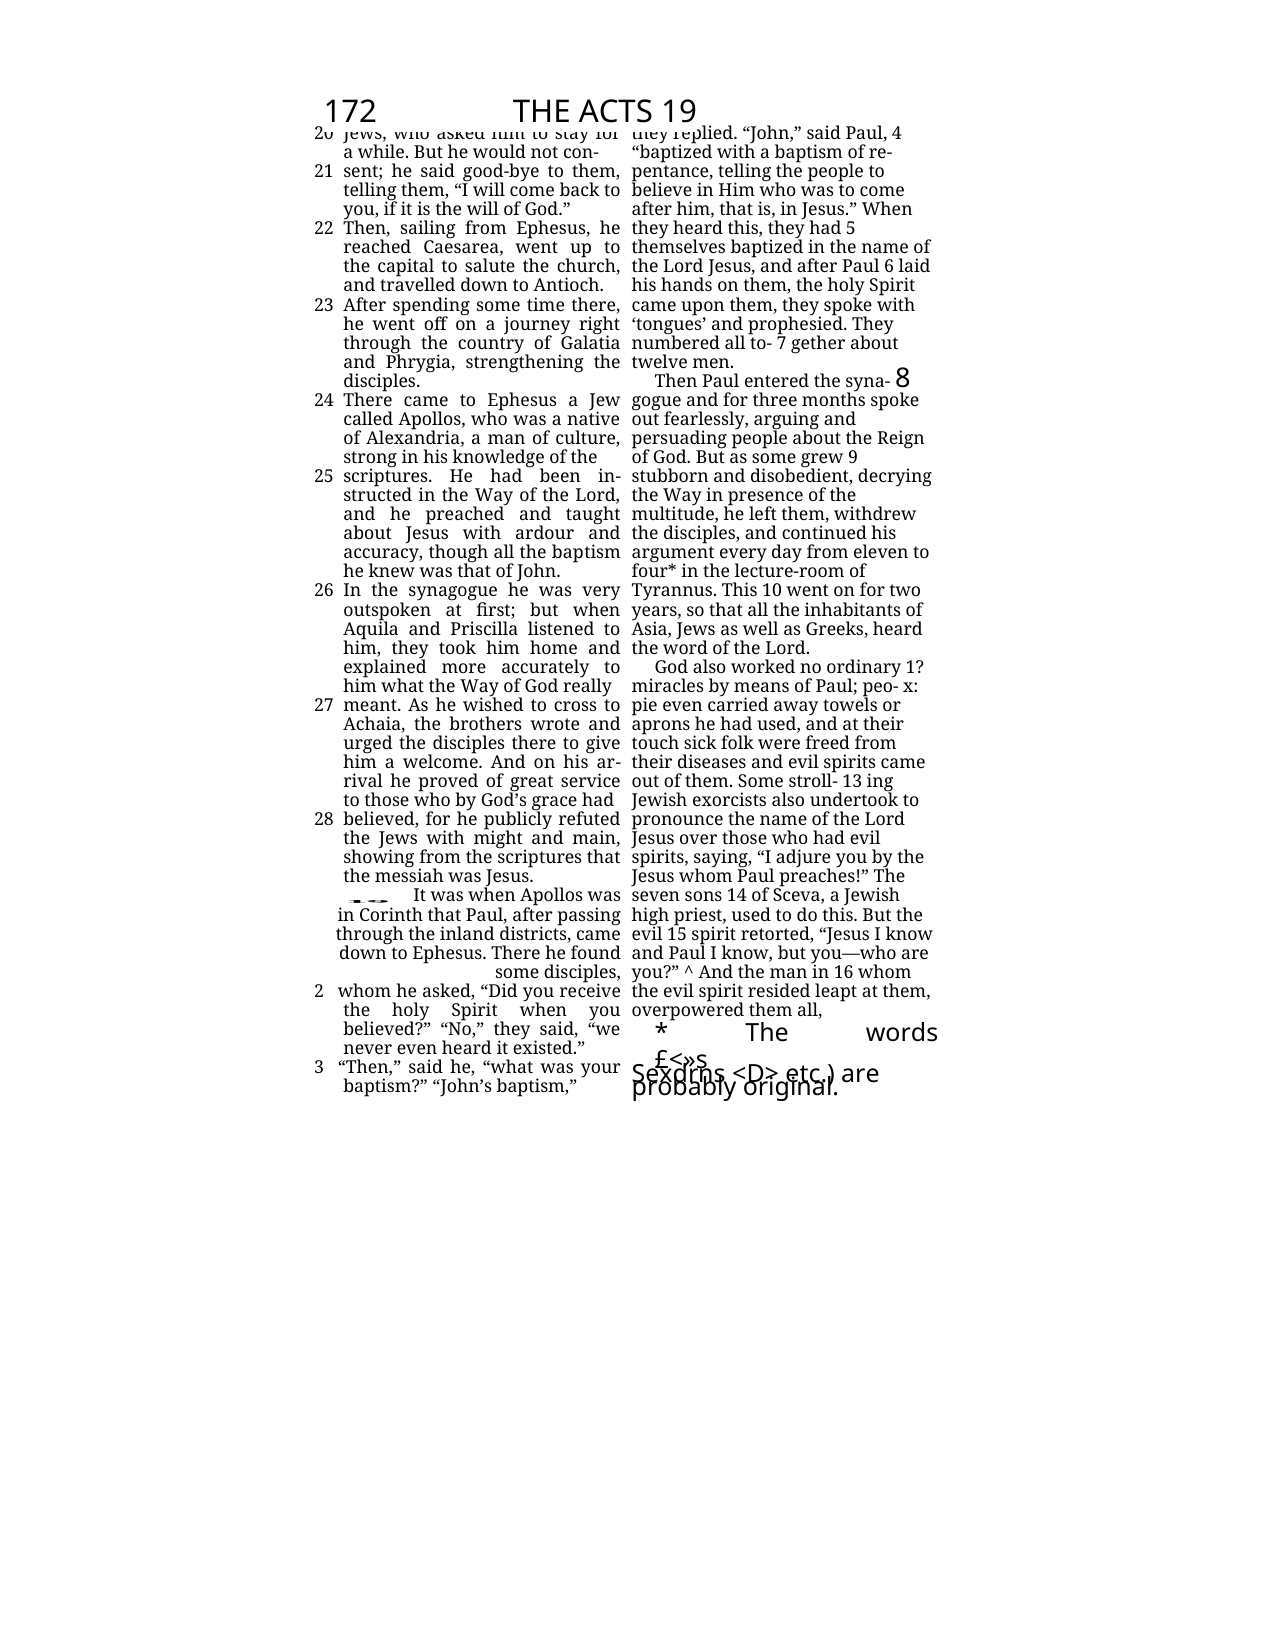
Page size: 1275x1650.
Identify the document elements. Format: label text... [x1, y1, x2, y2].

list There came to Ephesus a Jew called Apollos, who was a native of Alexandria, a man of culture, strong in his knowledge of the [314, 391, 621, 467]
list believed, for he publicly refuted the Jews with might and main, showing from the scriptures that the messiah was Jesus. [314, 810, 621, 887]
text they replied. “John,” said Paul, 4 “baptized with a baptism of re­pentance, telling the people to believe in Him who was to come after him, that is, in Jesus.” When they heard this, they had 5 themselves baptized in the name of the Lord Jesus, and after Paul 6 laid his hands on them, the holy Spirit came upon them, they spoke with ‘tongues’ and prophe­sied. They numbered all to- 7 gether about twelve men. [631, 124, 938, 372]
text God also worked no ordinary 1? miracles by means of Paul; peo- x: pie even carried away towels or aprons he had used, and at their touch sick folk were freed from their diseases and evil spirits came out of them. Some stroll- 13 ing Jewish exorcists also under­took to pronounce the name of the Lord Jesus over those who had evil spirits, saying, “I ad­jure you by the Jesus whom Paul preaches!” The seven sons 14 of Sceva, a Jewish high priest, used to do this. But the evil 15 spirit retorted, “Jesus I know and Paul I know, but you—who are you?” ^ And the man in 16 whom the evil spirit resided leapt at them, overpowered them all, [631, 658, 938, 1020]
list sent; he said good-bye to them, telling them, “I will come back to you, if it is the will of God.” [314, 162, 621, 219]
text It was when Apollos was in Corinth that Paul, after passing through the inland dis­tricts, came down to Ephesus. There he found some disciples, [314, 887, 621, 982]
list whom he asked, “Did you re­ceive the holy Spirit when you believed?” “No,” they said, “we never even heard it existed.” [314, 982, 621, 1058]
list “Then,” said he, “what was your baptism?” “John’s baptism,” [314, 1058, 621, 1096]
list In the synagogue he was very outspoken at first; but when Aquila and Priscilla listened to him, they took him home and explained more accurately to him what the Way of God really [314, 582, 621, 696]
text * The words £<»s [654, 1031, 938, 1071]
text Sexdrns <D> etc.) are probably original. [635, 1071, 938, 1098]
text Then Paul entered the syna- 8 gogue and for three months spoke out fearlessly, arguing and persuading people about the Reign of God. But as some grew 9 stubborn and disobedient, de­crying the Way in presence of the multitude, he left them, withdrew the disciples, and con­tinued his argument every day from eleven to four* in the lecture-room of Tyrannus. This 10 went on for two years, so that all the inhabitants of Asia, Jews as well as Greeks, heard the word of the Lord. [631, 372, 938, 658]
list Then, sailing from Ephesus, he reached Caesarea, went up to the capital to salute the church, and travelled down to Antioch. [314, 219, 621, 296]
list Jews, who asked him to stay for a while. But he would not con- [314, 124, 621, 162]
list meant. As he wished to cross to Achaia, the brothers wrote and urged the disciples there to give him a welcome. And on his ar­rival he proved of great service to those who by God’s grace had [314, 696, 621, 810]
list scriptures. He had been in­structed in the Way of the Lord, and he preached and taught about Jesus with ardour and accuracy, though all the bap­tism he knew was that of John. [314, 467, 621, 582]
list After spending some time there, he went off on a journey right through the country of Galatia and Phrygia, strengthening the disciples. [314, 296, 621, 391]
